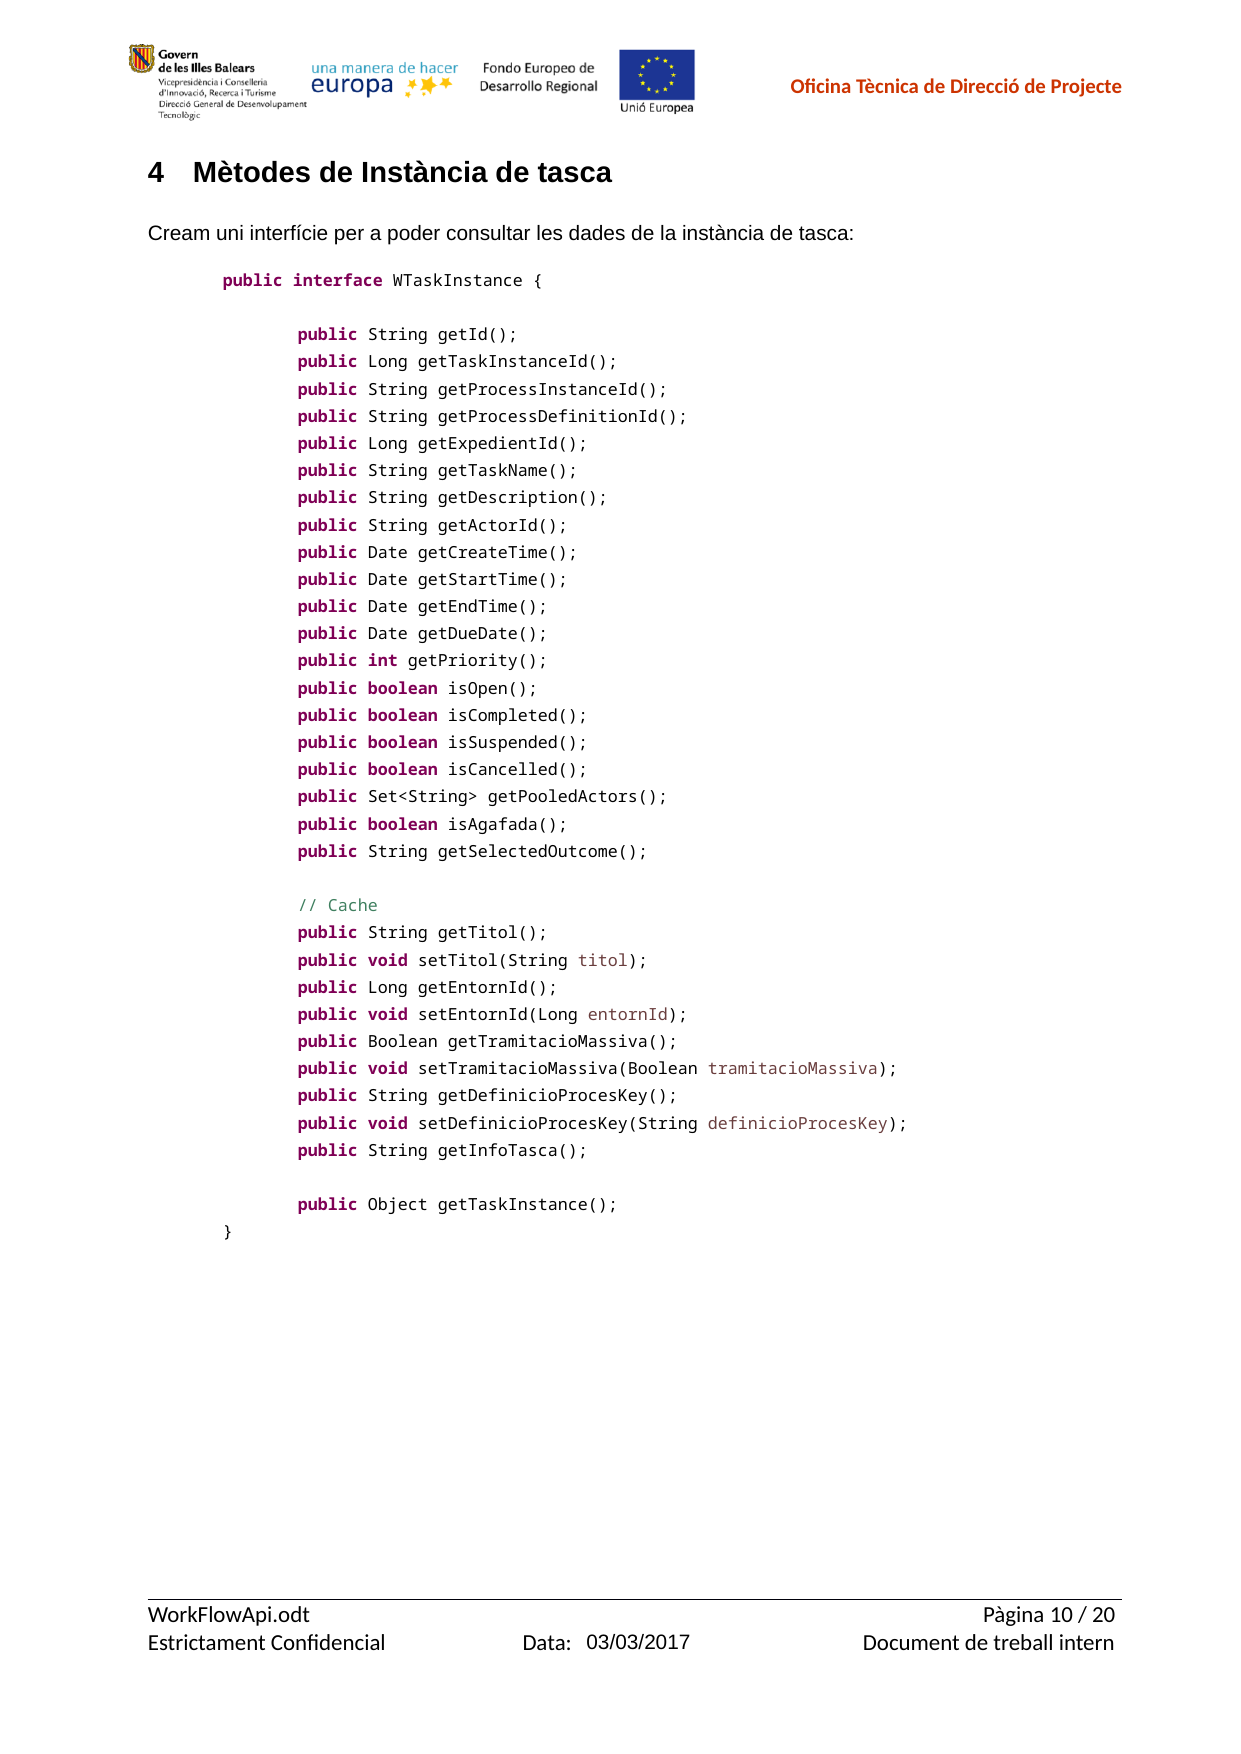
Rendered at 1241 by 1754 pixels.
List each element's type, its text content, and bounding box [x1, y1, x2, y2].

text public String getProcessInstanceId(); [148, 377, 1122, 400]
text public String getTaskName(); [148, 459, 1122, 481]
text public void setTitol(String titol); [148, 948, 1122, 971]
picture [128, 43, 697, 121]
text public String getId(); [223, 323, 1122, 346]
text public String getActorId(); [148, 513, 1122, 536]
text public String getSelectedOutcome(); [148, 839, 1122, 862]
text public Long getEntornId(); [148, 975, 1122, 998]
text public boolean isOpen(); [148, 676, 1122, 699]
text public interface WTaskInstance { [223, 268, 1122, 291]
text public boolean isCompleted(); [148, 703, 1122, 726]
text public Date getStartTime(); [148, 567, 1122, 590]
subtitle Mètodes de Instància de tasca [148, 155, 1122, 189]
text public boolean isCancelled(); [148, 758, 1122, 781]
text public void setTramitacioMassiva(Boolean tramitacioMassiva); [148, 1057, 1122, 1079]
text public Long getExpedientId(); [148, 432, 1122, 454]
text public Set<String> getPooledActors(); [148, 785, 1122, 808]
text public Boolean getTramitacioMassiva(); [148, 1030, 1122, 1052]
text public String getDescription(); [148, 486, 1122, 509]
text public void setDefinicioProcesKey(String definicioProcesKey); [148, 1111, 1122, 1134]
text public Date getCreateTime(); [148, 540, 1122, 563]
text public boolean isSuspended(); [148, 731, 1122, 753]
text public Date getDueDate(); [148, 622, 1122, 644]
text public String getDefinicioProcesKey(); [148, 1084, 1122, 1107]
text public Object getTaskInstance(); [223, 1193, 1122, 1216]
text // Cache [148, 894, 1122, 916]
text public Date getEndTime(); [148, 595, 1122, 617]
text public int getPriority(); [148, 649, 1122, 672]
text public String getTitol(); [148, 921, 1122, 944]
text public String getInfoTasca(); [148, 1138, 1122, 1161]
text public void setEntornId(Long entornId); [148, 1002, 1122, 1025]
text public boolean isAgafada(); [148, 812, 1122, 835]
text public Long getTaskInstanceId(); [148, 350, 1122, 373]
text public String getProcessDefinitionId(); [148, 404, 1122, 427]
text Cream uni interfície per a poder consultar les dades de la instància de tasca: [148, 221, 1122, 244]
text } [223, 1220, 1122, 1243]
